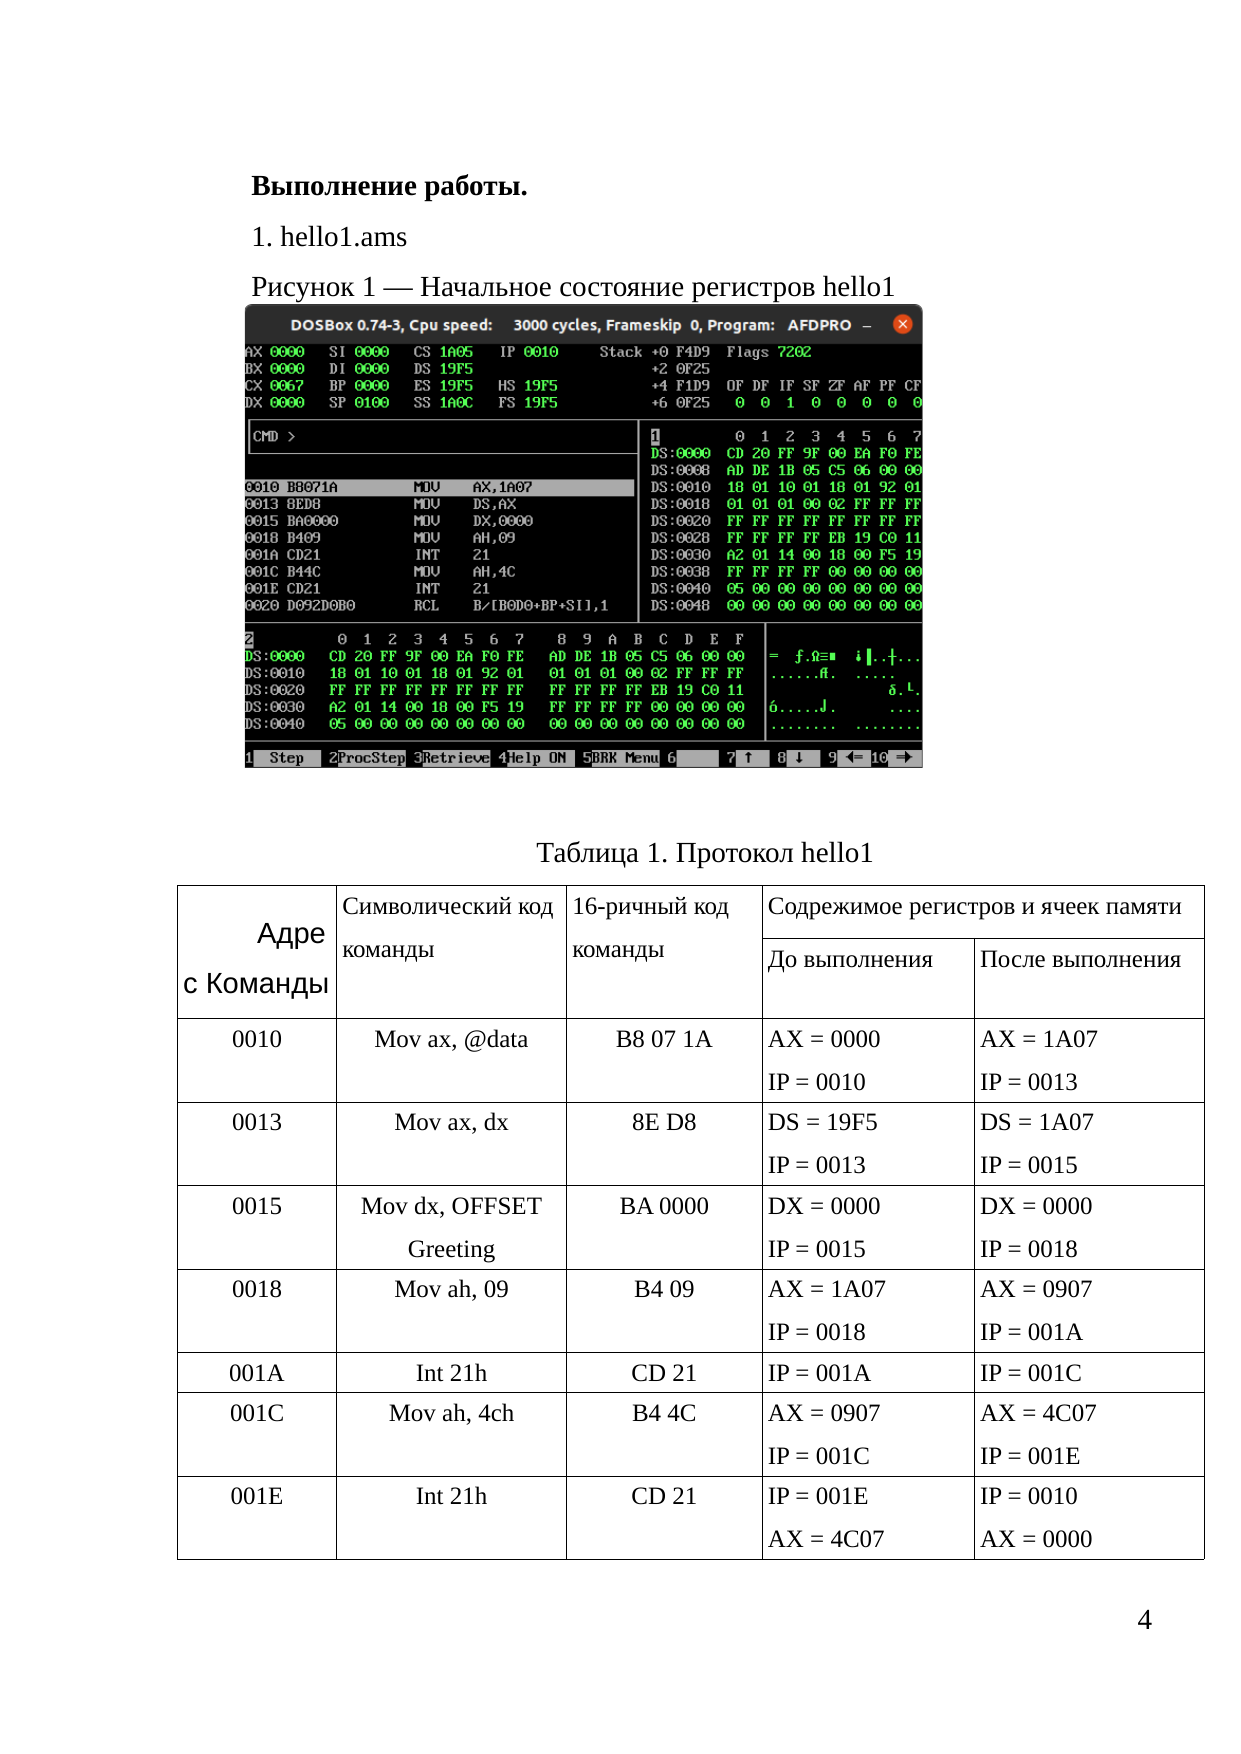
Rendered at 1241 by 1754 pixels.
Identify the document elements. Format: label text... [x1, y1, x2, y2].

table_cell IP = 001A [763, 1353, 974, 1392]
table_cell Mov ax, @data [337, 1019, 566, 1102]
table_cell 8E D8 [567, 1103, 762, 1185]
table_cell DS = 19F5 IP = 0013 [763, 1103, 974, 1185]
table_cell Int 21h [337, 1353, 566, 1392]
table_cell Mov ah, 09 [337, 1270, 566, 1352]
table_cell AX = 0907 IP = 001A [975, 1270, 1204, 1352]
text 1. hello1.ams [177, 219, 1152, 252]
table_cell До выполнения [763, 939, 974, 1018]
subtitle Выполнение работы. [177, 168, 1152, 202]
table_cell DX = 0000 IP = 0018 [975, 1186, 1204, 1268]
table_cell Mov dx, OFFSET Greeting [337, 1186, 566, 1268]
table_cell AX = 0907 IP = 001C [763, 1393, 974, 1476]
table_cell DS = 1A07 IP = 0015 [975, 1103, 1204, 1185]
table_header Адрес Команды [178, 886, 336, 1018]
table_cell 0018 [178, 1270, 336, 1352]
table_cell DX = 0000 IP = 0015 [763, 1186, 974, 1268]
table_header Содрежимое регистров и ячеек памяти [763, 886, 1204, 938]
picture [244, 304, 923, 768]
table_cell IP = 001E AX = 4C07 [763, 1477, 974, 1559]
table_cell CD 21 [567, 1353, 762, 1392]
table_cell B4 4C [567, 1393, 762, 1476]
table_cell 0013 [178, 1103, 336, 1185]
table_header Символический код команды [337, 886, 566, 1018]
table_cell Mov ax, dx [337, 1103, 566, 1185]
table_cell AX = 1A07 IP = 0018 [763, 1270, 974, 1352]
table_cell AX = 0000 IP = 0010 [763, 1019, 974, 1102]
table_cell B8 07 1A [567, 1019, 762, 1102]
table_cell После выполнения [975, 939, 1204, 1018]
table_cell Int 21h [337, 1477, 566, 1559]
text Рисунок 1 — Начальное состояние регистров hello1 [177, 269, 1152, 303]
table_cell B4 09 [567, 1270, 762, 1352]
table_cell AX = 4C07 IP = 001E [975, 1393, 1204, 1476]
table_cell CD 21 [567, 1477, 762, 1559]
table_cell IP = 001C [975, 1353, 1204, 1392]
text Таблица 1. Протокол hello1 [177, 835, 1152, 868]
table_cell IP = 0010 AX = 0000 [975, 1477, 1204, 1559]
table_cell Mov ah, 4ch [337, 1393, 566, 1476]
table_cell 001E [178, 1477, 336, 1559]
table_header 16-ричный код команды [567, 886, 762, 1018]
table_cell 0010 [178, 1019, 336, 1102]
table_cell BA 0000 [567, 1186, 762, 1268]
table_cell 001C [178, 1393, 336, 1476]
table_cell AX = 1A07 IP = 0013 [975, 1019, 1204, 1102]
table_cell 0015 [178, 1186, 336, 1268]
table_cell 001A [178, 1353, 336, 1392]
